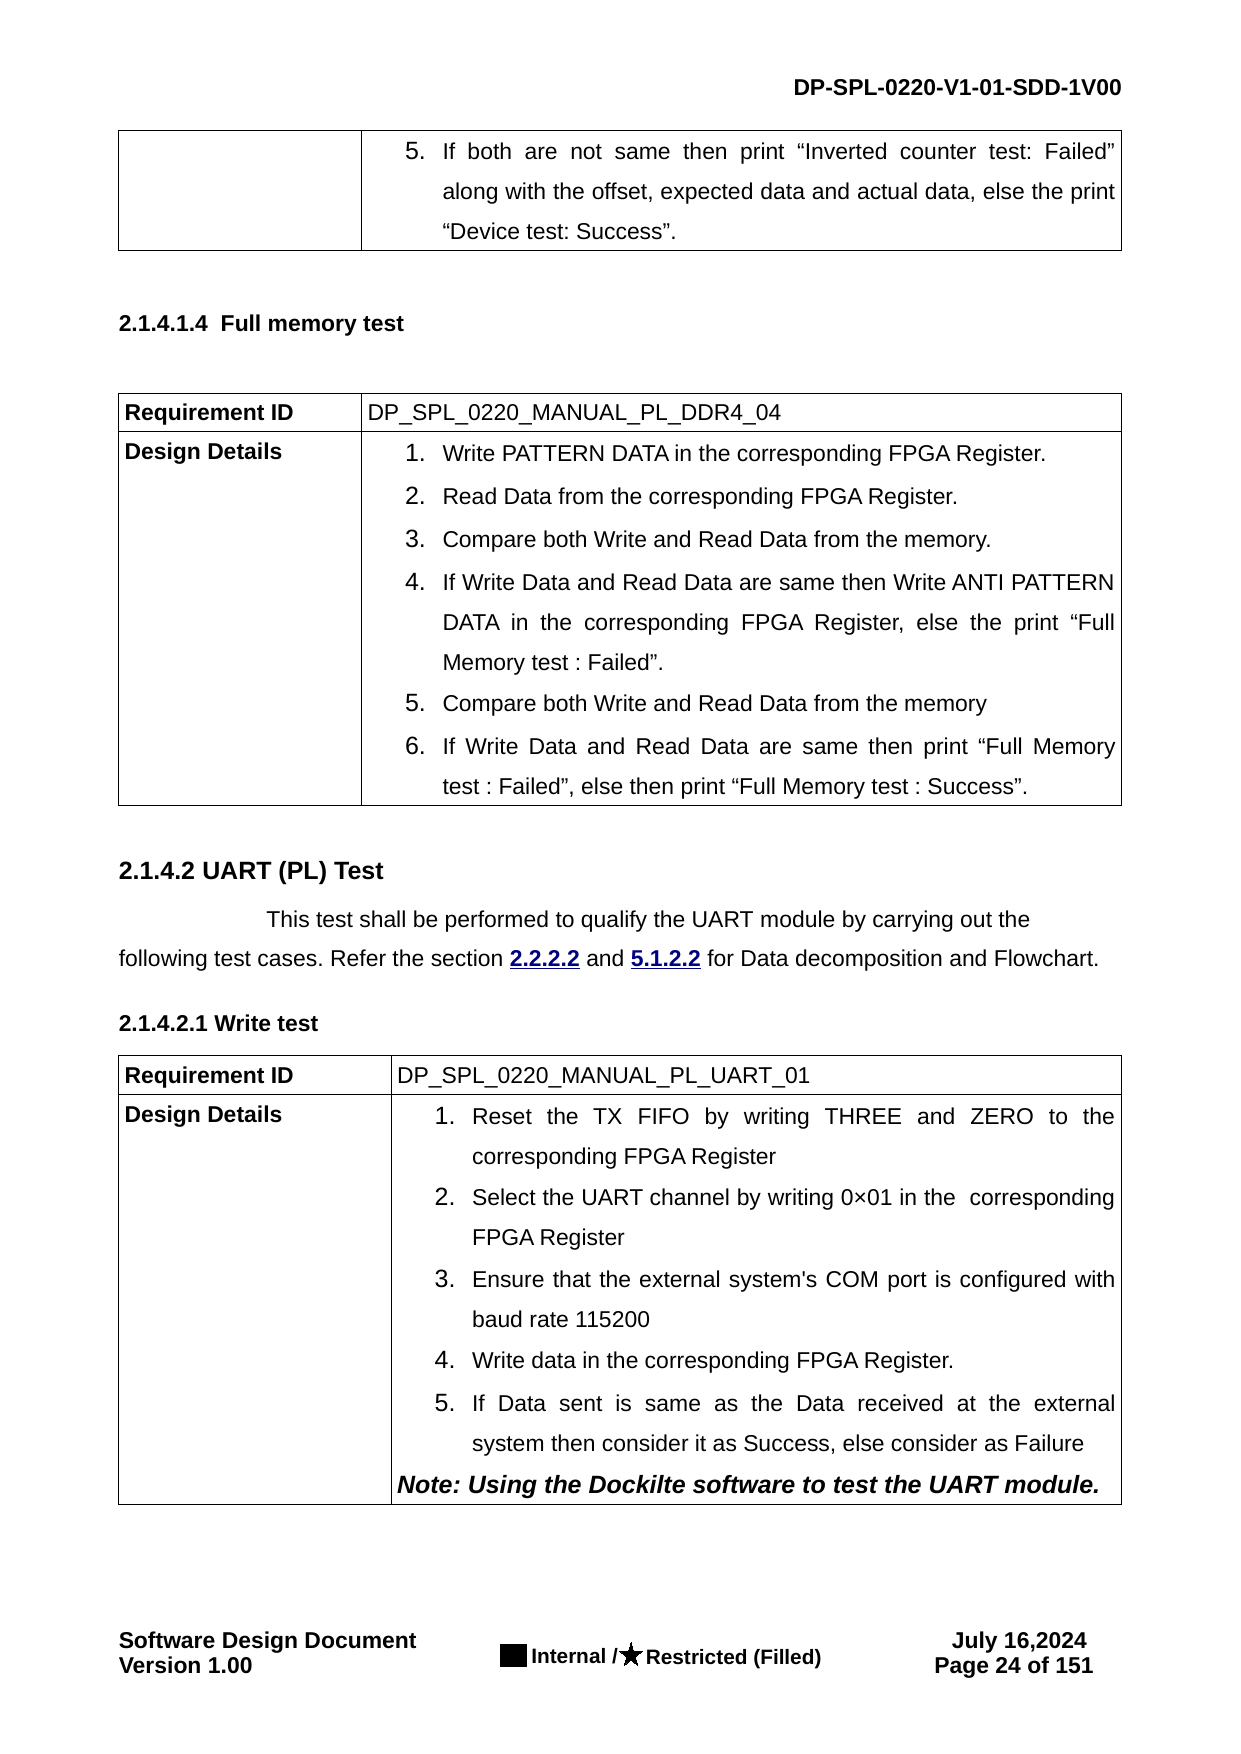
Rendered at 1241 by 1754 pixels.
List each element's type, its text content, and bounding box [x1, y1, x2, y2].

table_cell Write PATTERN DATA in the corresponding FPGA Register. Read Data from the corresponding FPGA Register. Compare both Write and Read Data from the memory. If Write Data and Read Data are same then Write ANTI PATTERN DATA in the corresponding FPGA Register, else the print “Full Memory test : Failed”. Compare both Write and Read Data from the memory If Write Data and Read Data are same then print “Full Memory test : Failed”, else then print “Full Memory test : Success”. [362, 432, 1121, 805]
subtitle Full memory test [118, 313, 1122, 336]
table_header Requirement ID [119, 394, 361, 431]
subtitle UART (PL) Test [118, 856, 1122, 885]
table_header Requirement ID [119, 1056, 391, 1094]
table_cell Reset the TX FIFO by writing THREE and ZERO to the corresponding FPGA Register Select the UART channel by writing 0×01 in the corresponding FPGA Register Ensure that the external system's COM port is configured with baud rate 115200 Write data in the corresponding FPGA Register. If Data sent is same as the Data received at the external system then consider it as Success, else consider as Failure Note: Using the Dockilte software to test the UART module. [392, 1095, 1121, 1504]
table_cell [119, 131, 361, 250]
table_cell Design Details [119, 1095, 391, 1504]
table_cell Write 64 bit incremental counter data to allocated memory of a certain size. Read the data from first memory location and check for previously written data, If both are not same then print “Increment counter test: Failed” along with the offset, expected data and actual data. Else write the inverted incremental counter data to the same location. Repeat this sequence for all memory location until the maximum size is reached. Read the data from first memory location and check the previously written inverted data. If both are not same then print “Inverted counter test: Failed” along with the offset, expected data and actual data, else the print “Device test: Success”. [362, 131, 1121, 250]
subtitle Write test [118, 1010, 1122, 1036]
table_header DP_SPL_0220_MANUAL_PL_DDR4_04 [362, 394, 1121, 431]
text This test shall be performed to qualify the UART module by carrying out the following test cases. Refer the section 2.2.2.2 and 5.1.2.2 for Data decomposition and Flowchart. [118, 906, 1122, 972]
table_header DP_SPL_0220_MANUAL_PL_UART_01 [392, 1056, 1121, 1094]
table_cell Design Details [119, 432, 361, 805]
